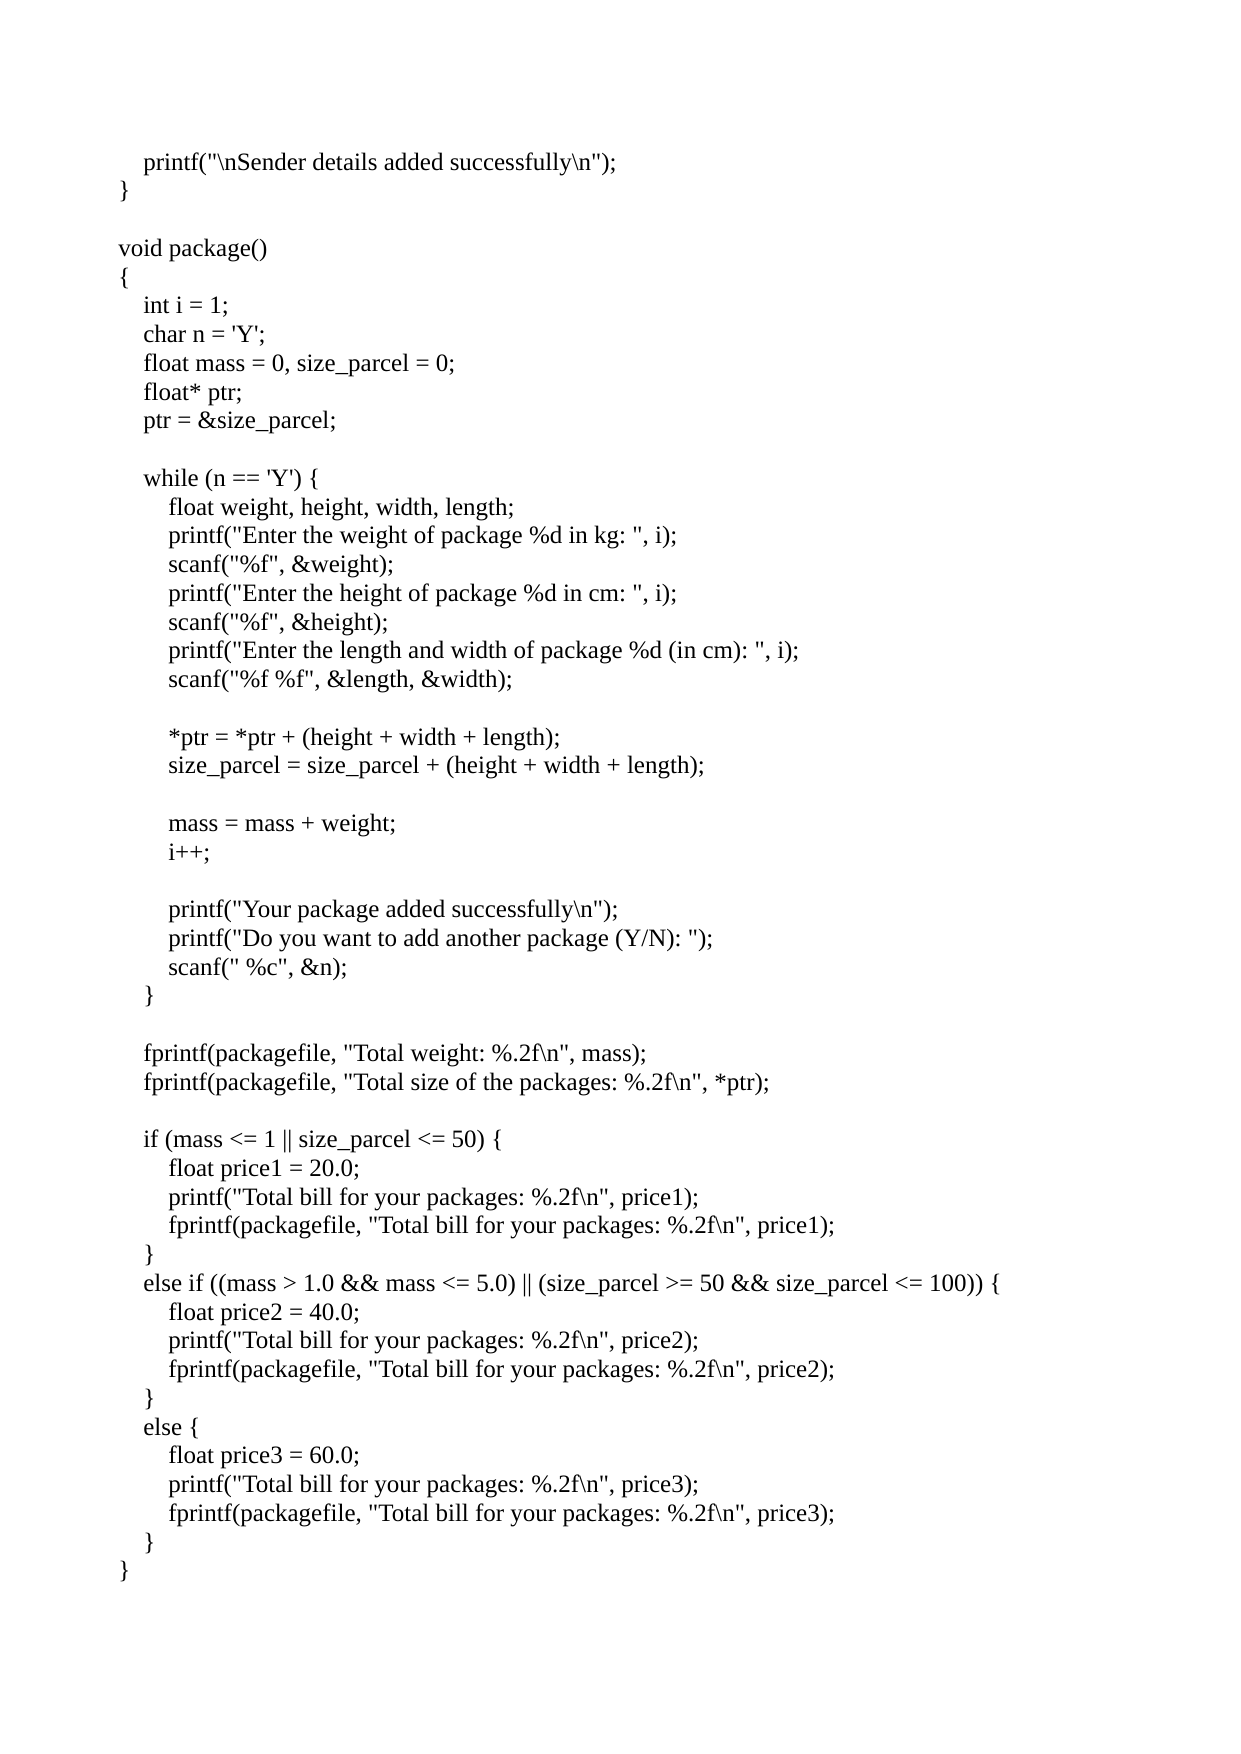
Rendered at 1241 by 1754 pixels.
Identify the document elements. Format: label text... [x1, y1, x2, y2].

text else if ((mass > 1.0 && mass <= 5.0) || (size_parcel >= 50 && size_parcel <= 100)) { [118, 1268, 1122, 1297]
text printf("Enter the weight of package %d in kg: ", i); [118, 521, 1122, 549]
text void package() [118, 233, 1122, 262]
text float price2 = 40.0; [118, 1297, 1122, 1326]
text float weight, height, width, length; [118, 492, 1122, 521]
text printf("\nSender details added successfully\n"); [118, 147, 1122, 176]
text } [118, 1239, 1122, 1268]
text scanf("%f", &weight); [118, 549, 1122, 578]
text printf("Total bill for your packages: %.2f\n", price3); [118, 1469, 1122, 1498]
text float price3 = 60.0; [118, 1441, 1122, 1469]
text printf("Enter the length and width of package %d (in cm): ", i); [118, 636, 1122, 664]
text float price1 = 20.0; [118, 1153, 1122, 1182]
text printf("Total bill for your packages: %.2f\n", price2); [118, 1326, 1122, 1354]
text printf("Do you want to add another package (Y/N): "); [118, 923, 1122, 952]
text } [118, 1556, 1122, 1584]
text } [118, 1383, 1122, 1412]
text } [118, 1527, 1122, 1556]
text int i = 1; [118, 291, 1122, 319]
text fprintf(packagefile, "Total weight: %.2f\n", mass); [118, 1038, 1122, 1067]
text size_parcel = size_parcel + (height + width + length); [118, 751, 1122, 779]
text fprintf(packagefile, "Total bill for your packages: %.2f\n", price1); [118, 1211, 1122, 1239]
text printf("Your package added successfully\n"); [118, 894, 1122, 923]
text scanf("%f %f", &length, &width); [118, 664, 1122, 693]
text } [118, 176, 1122, 204]
text scanf("%f", &height); [118, 607, 1122, 636]
text { [118, 262, 1122, 291]
text while (n == 'Y') { [118, 463, 1122, 492]
text printf("Enter the height of package %d in cm: ", i); [118, 578, 1122, 607]
text printf("Total bill for your packages: %.2f\n", price1); [118, 1182, 1122, 1211]
text char n = 'Y'; [118, 319, 1122, 348]
text fprintf(packagefile, "Total bill for your packages: %.2f\n", price2); [118, 1354, 1122, 1383]
text mass = mass + weight; [118, 808, 1122, 837]
text fprintf(packagefile, "Total size of the packages: %.2f\n", *ptr); [118, 1067, 1122, 1096]
text float* ptr; [118, 377, 1122, 406]
text float mass = 0, size_parcel = 0; [118, 348, 1122, 377]
text } [118, 981, 1122, 1009]
text else { [118, 1412, 1122, 1441]
text scanf(" %c", &n); [118, 952, 1122, 981]
text i++; [118, 837, 1122, 866]
text *ptr = *ptr + (height + width + length); [118, 722, 1122, 751]
text fprintf(packagefile, "Total bill for your packages: %.2f\n", price3); [118, 1498, 1122, 1527]
text ptr = &size_parcel; [118, 406, 1122, 434]
text if (mass <= 1 || size_parcel <= 50) { [118, 1124, 1122, 1153]
